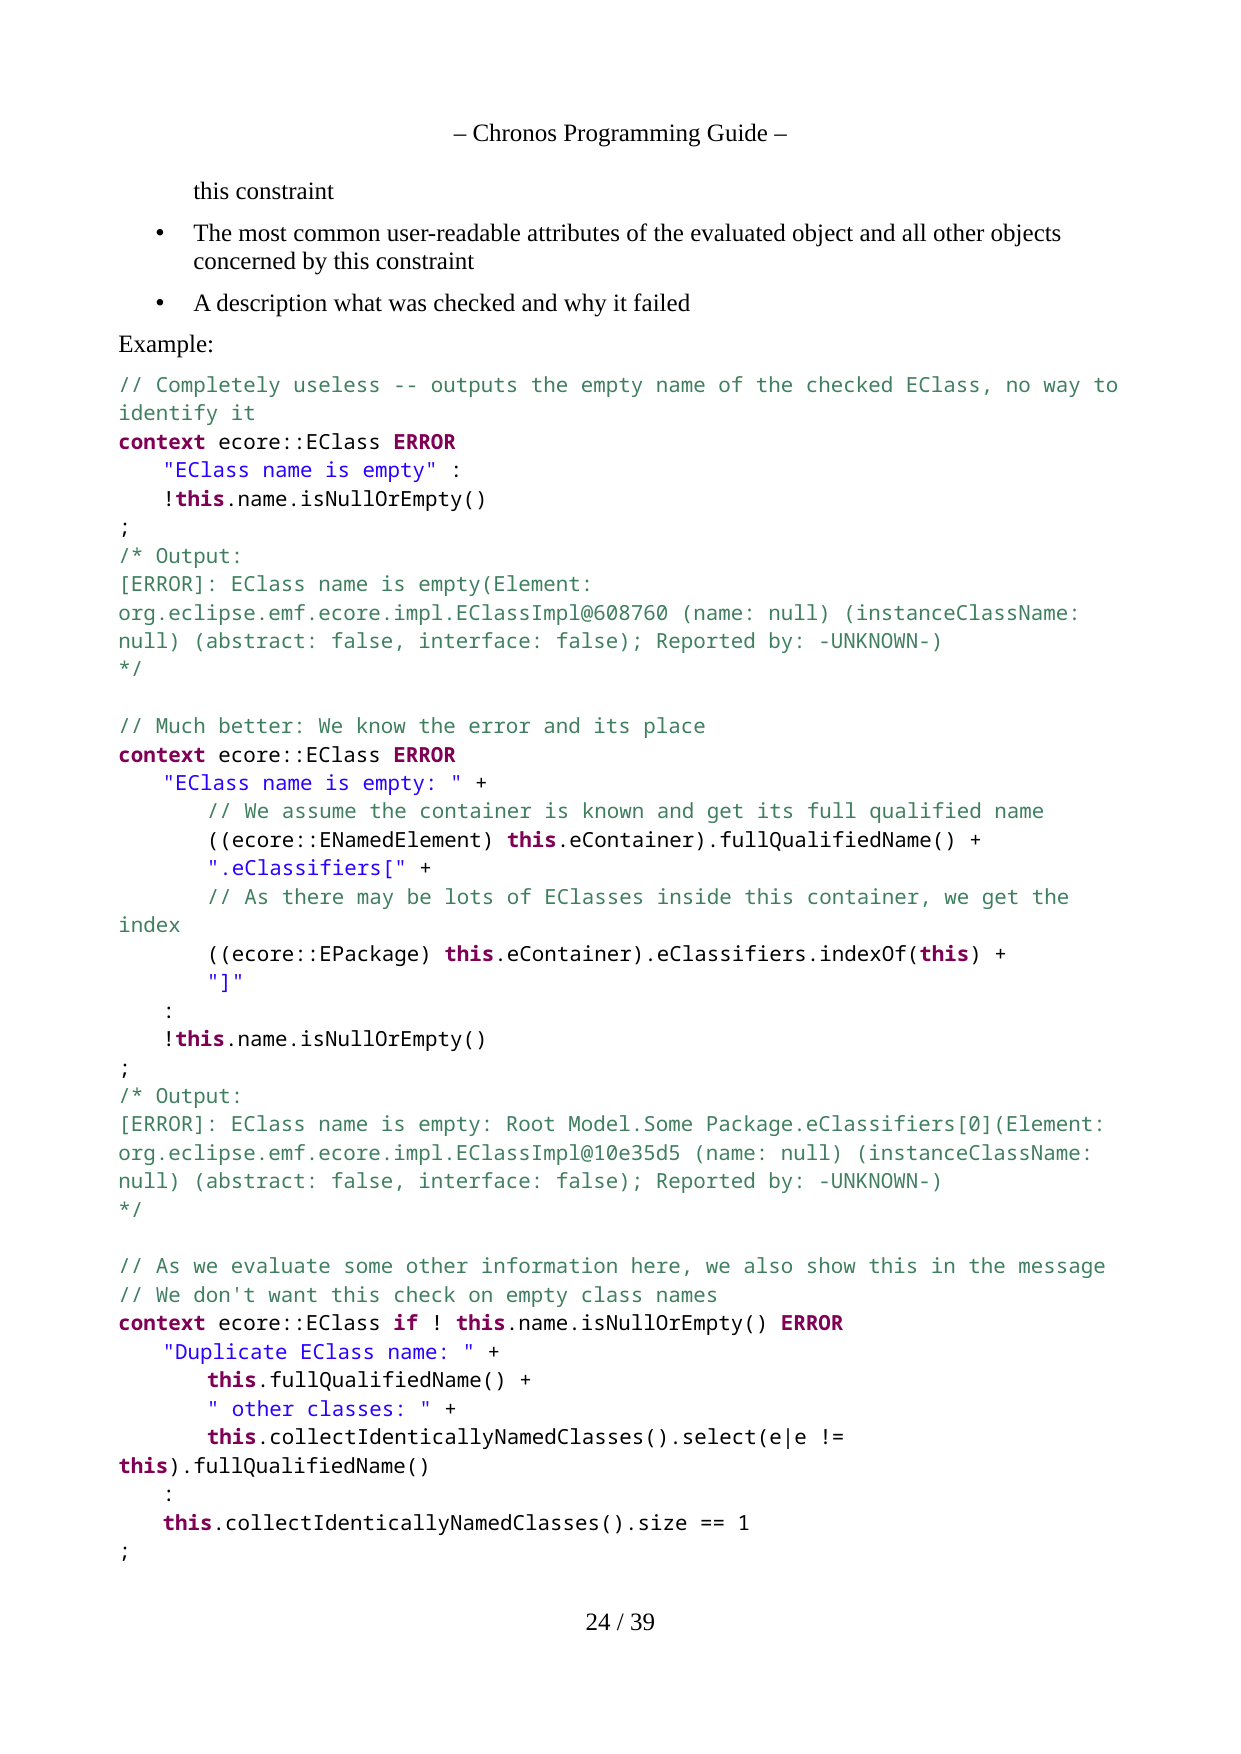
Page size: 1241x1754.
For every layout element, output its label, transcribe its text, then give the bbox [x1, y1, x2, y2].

text " other classes: " + [118, 1394, 1122, 1422]
text ; [118, 1536, 1122, 1564]
text this.collectIdenticallyNamedClasses().size == 1 [118, 1508, 1122, 1536]
text : [118, 996, 1122, 1024]
text "EClass name is empty" : [118, 455, 1122, 484]
text // We don't want this check on empty class names [118, 1280, 1122, 1308]
list The most common user-readable attributes of the evaluated object and all other objects concerned by this constraint [156, 218, 1122, 275]
text context ecore::EClass if ! this.name.isNullOrEmpty() ERROR [118, 1308, 1122, 1337]
text "]" [118, 967, 1122, 996]
text "EClass name is empty: " + [118, 768, 1122, 797]
list A description what was checked and why it failed [156, 288, 1122, 316]
text // We assume the container is known and get its full qualified name [118, 797, 1122, 825]
text [ERROR]: EClass name is empty(Element: org.eclipse.emf.ecore.impl.EClassImpl@608760 (name: null) (instanceClassName: null) (abstract: false, interface: false); Reported by: -UNKNOWN-) [118, 569, 1122, 654]
text this.collectIdenticallyNamedClasses().select(e|e != this).fullQualifiedName() [118, 1422, 1122, 1479]
text ((ecore::ENamedElement) this.eContainer).fullQualifiedName() + [118, 825, 1122, 853]
text */ [118, 1195, 1122, 1223]
text Example: [118, 329, 1122, 358]
text "Duplicate EClass name: " + [118, 1337, 1122, 1365]
text // As there may be lots of EClasses inside this container, we get the index [118, 882, 1122, 939]
text ".eClassifiers[" + [118, 853, 1122, 882]
text [ERROR]: EClass name is empty: Root Model.Some Package.eClassifiers[0](Element: org.eclipse.emf.ecore.impl.EClassImpl@10e35d5 (name: null) (instanceClassName: null) (abstract: false, interface: false); Reported by: -UNKNOWN-) [118, 1109, 1122, 1195]
text // Completely useless -- outputs the empty name of the checked EClass, no way to identify it [118, 370, 1122, 427]
text /* Output: [118, 541, 1122, 569]
text */ [118, 654, 1122, 683]
list this constraint [156, 176, 1122, 205]
text // As we evaluate some other information here, we also show this in the message [118, 1252, 1122, 1280]
text : [118, 1479, 1122, 1508]
text // Much better: We know the error and its place [118, 711, 1122, 740]
text !this.name.isNullOrEmpty() [118, 1024, 1122, 1053]
text context ecore::EClass ERROR [118, 427, 1122, 455]
text ; [118, 1053, 1122, 1081]
text ((ecore::EPackage) this.eContainer).eClassifiers.indexOf(this) + [118, 939, 1122, 967]
text context ecore::EClass ERROR [118, 740, 1122, 768]
text this.fullQualifiedName() + [118, 1365, 1122, 1394]
text /* Output: [118, 1081, 1122, 1109]
text ; [118, 512, 1122, 541]
text !this.name.isNullOrEmpty() [118, 484, 1122, 512]
